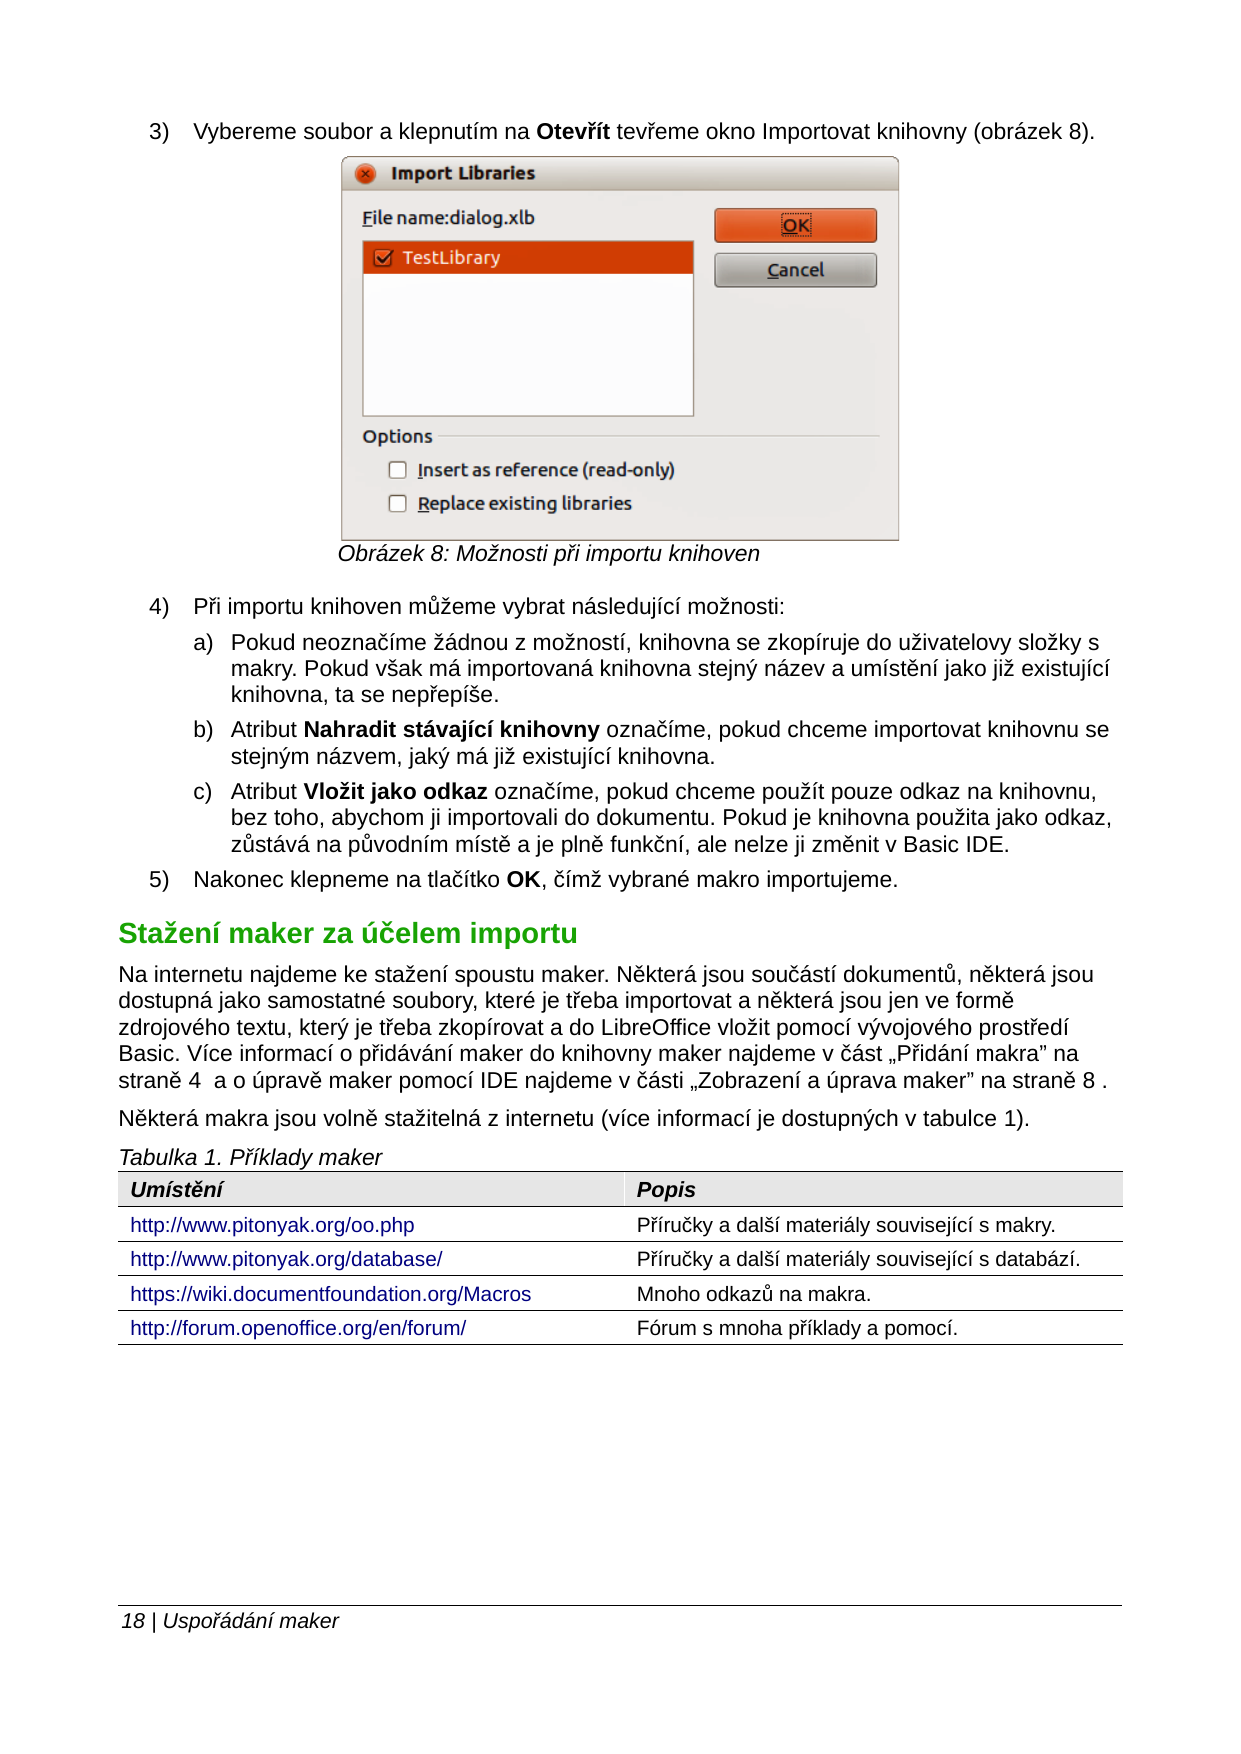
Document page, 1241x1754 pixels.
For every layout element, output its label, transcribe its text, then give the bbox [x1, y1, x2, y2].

table_cell Mnoho odkazů na makra. [625, 1276, 1123, 1310]
text Tabulka 1. Příklady maker [118, 1144, 1122, 1171]
table_cell Příručky a další materiály související s databází. [625, 1242, 1123, 1275]
table_header Umístění [118, 1172, 624, 1206]
table_cell https://wiki.documentfoundation.org/Macros [118, 1276, 624, 1310]
table_cell http://www.pitonyak.org/database/ [118, 1242, 624, 1275]
table_cell http://forum.openoffice.org/en/forum/ [118, 1311, 624, 1344]
table_cell Příručky a další materiály související s makry. [625, 1207, 1123, 1241]
list Nakonec klepneme na tlačítko OK, čímž vybrané makro importujeme. [169, 866, 1122, 892]
text Některá makra jsou volně stažitelná z internetu (více informací je dostupných v tabulce 1). [118, 1105, 1122, 1132]
picture [341, 156, 900, 541]
list Vybereme soubor a klepnutím na Otevřít tevřeme okno Importovat knihovny (obrázek 8). [169, 118, 1122, 144]
list Pokud neoznačíme žádnou z možností, knihovna se zkopíruje do uživatelovy složky s makry. Pokud však má importovaná knihovna stejný název a umístění jako již existující knihovna, ta se nepřepíše. [193, 628, 1122, 707]
list Při importu knihoven můžeme vybrat následující možnosti: [169, 593, 1122, 619]
text Na internetu najdeme ke stažení spoustu maker. Některá jsou součástí dokumentů, některá jsou dostupná jako samostatné soubory, které je třeba importovat a některá jsou jen ve formě zdrojového textu, který je třeba zkopírovat a do LibreOffice vložit pomocí vývojového prostředí Basic. Více informací o přidávání maker do knihovny maker najdeme v část „Přidání makra” na straně 4 a o úpravě maker pomocí IDE najdeme v části „Zobrazení a úprava maker” na straně 7 . [118, 961, 1122, 1093]
list Atribut Vložit jako odkaz označíme, pokud chceme použít pouze odkaz na knihovnu, bez toho, abychom ji importovali do dokumentu. Pokud je knihovna použita jako odkaz, zůstává na původním místě a je plně funkční, ale nelze ji změnit v Basic IDE. [193, 778, 1122, 857]
list Atribut Nahradit stávající knihovny označíme, pokud chceme importovat knihovnu se stejným názvem, jaký má již existující knihovna. [193, 716, 1122, 769]
text Obrázek 8: Možnosti při importu knihoven [337, 156, 903, 567]
table_cell Fórum s mnoha příklady a pomocí. [625, 1311, 1123, 1344]
subtitle Stažení maker za účelem importu [118, 916, 1122, 949]
table_header Popis [625, 1172, 1123, 1206]
table_cell http://www.pitonyak.org/oo.php [118, 1207, 624, 1241]
